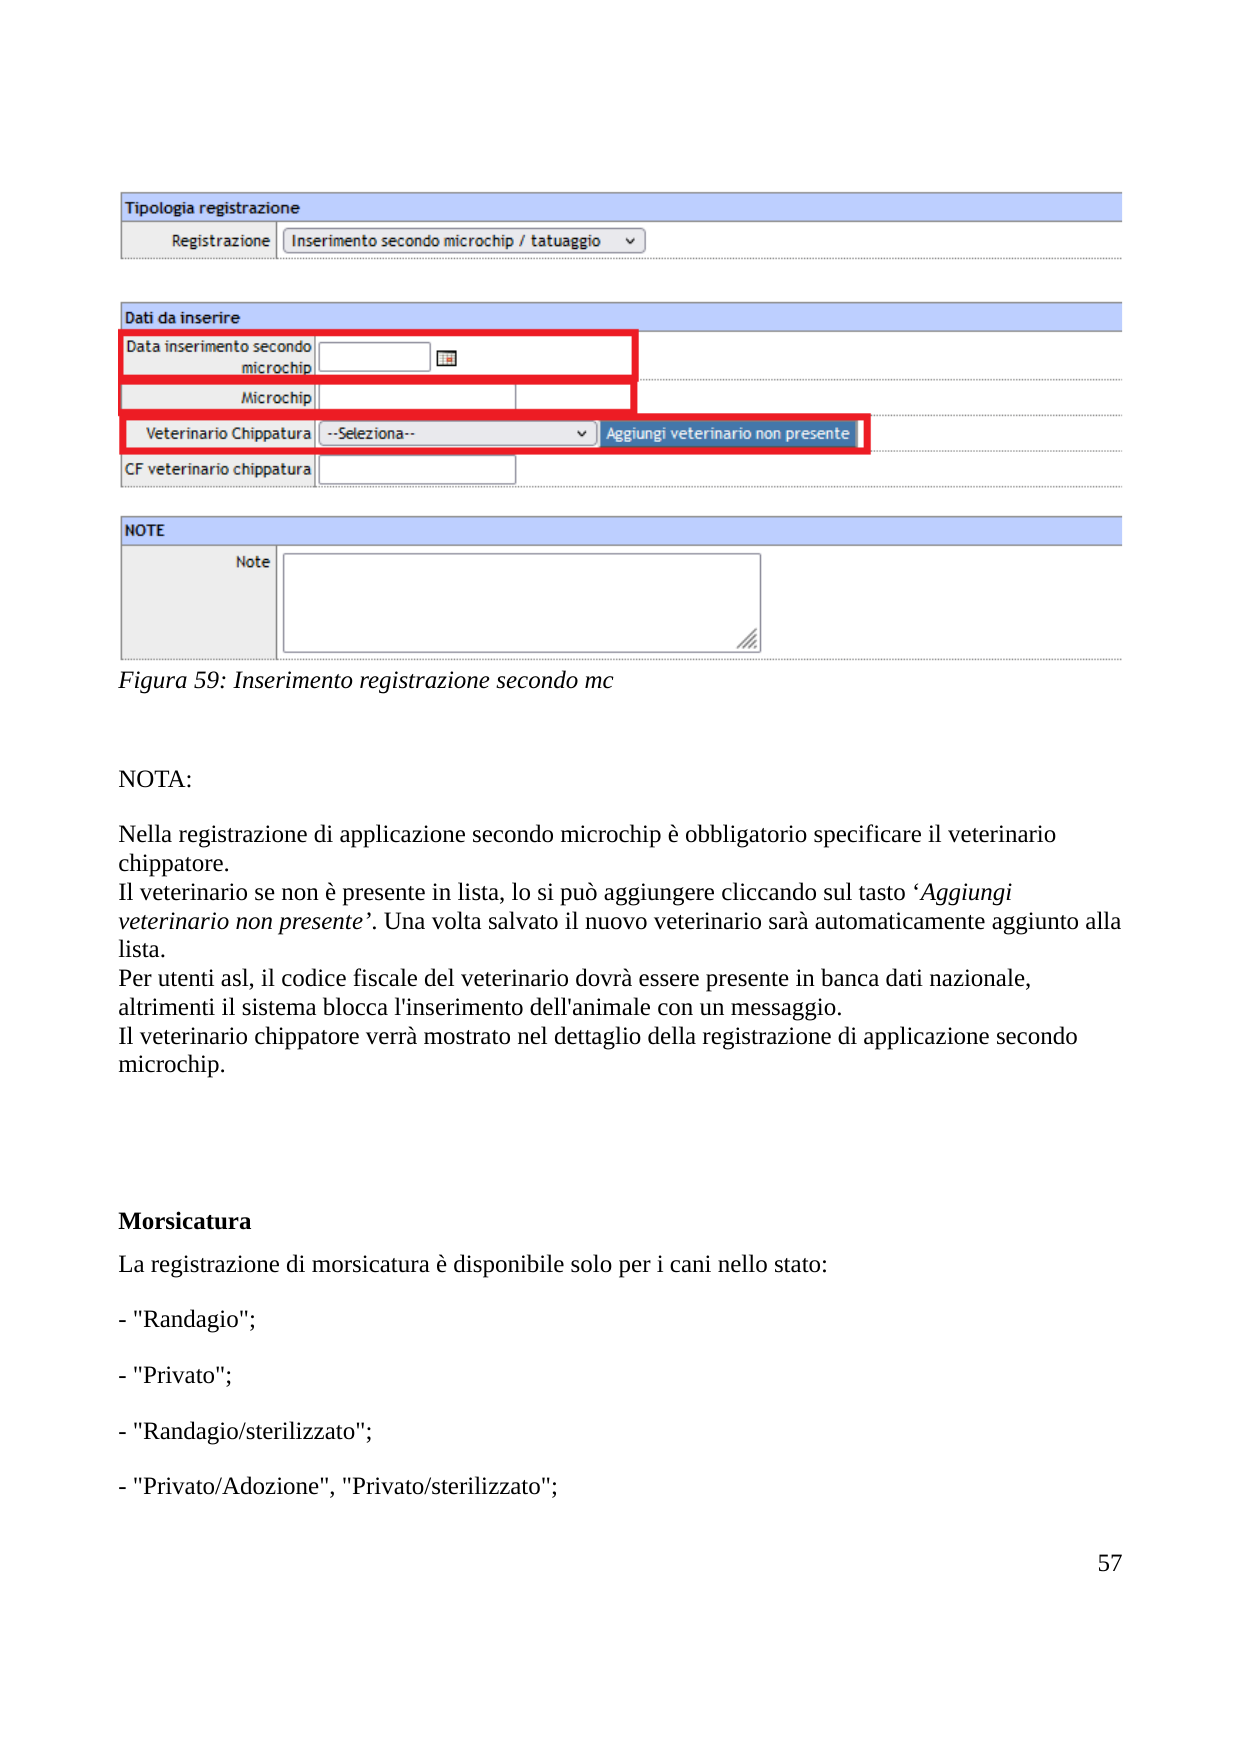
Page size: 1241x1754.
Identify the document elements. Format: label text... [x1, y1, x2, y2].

text Morsicatura La registrazione di morsicatura è disponibile solo per i cani nello stato: [118, 1163, 1122, 1278]
text Figura 59: Inserimento registrazione secondo mc [118, 666, 1122, 694]
text NOTA: [118, 764, 1122, 793]
text Il veterinario chippatore verrà mostrato nel dettaglio della registrazione di applicazione secondo microchip. [118, 1021, 1122, 1078]
picture [118, 188, 1123, 666]
text Nella registrazione di applicazione secondo microchip è obbligatorio specificare il veterinario chippatore. [118, 819, 1122, 877]
text - "Randagio/sterilizzato"; [118, 1416, 1122, 1444]
text - "Privato"; [118, 1360, 1122, 1389]
text Il veterinario se non è presente in lista, lo si può aggiungere cliccando sul tasto ‘Aggiungi veterinario non presente’. Una volta salvato il nuovo veterinario sarà automaticamente aggiunto alla lista. [118, 877, 1122, 963]
text Per utenti asl, il codice fiscale del veterinario dovrà essere presente in banca dati nazionale, altrimenti il sistema blocca l'inserimento dell'animale con un messaggio. [118, 963, 1122, 1021]
text - "Privato/Adozione", "Privato/sterilizzato"; [118, 1471, 1122, 1500]
text - "Randagio"; [118, 1304, 1122, 1333]
